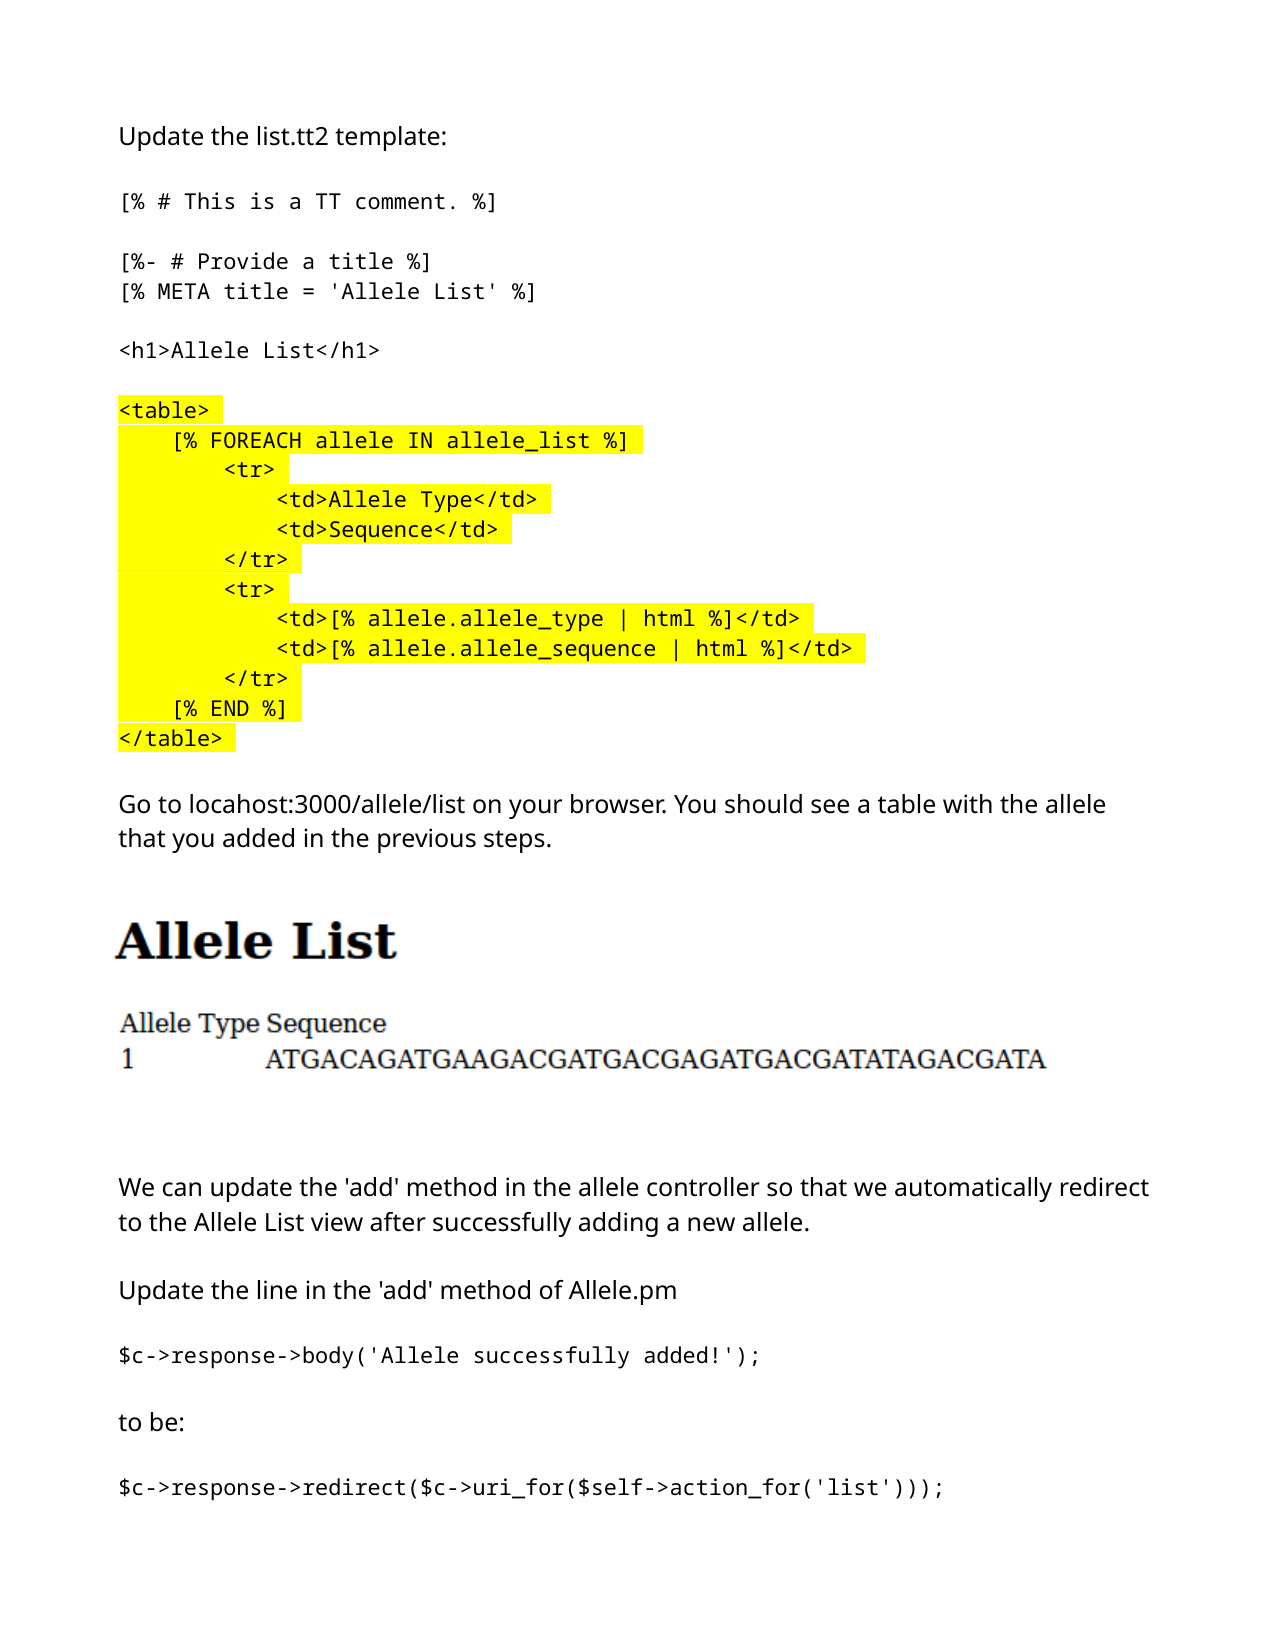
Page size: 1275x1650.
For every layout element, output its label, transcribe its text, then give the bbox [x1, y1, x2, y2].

text <tr> [118, 454, 1157, 484]
text $c->response->redirect($c->uri_for($self->action_for('list'))); [118, 1472, 1157, 1502]
text Update the list.tt2 template: [118, 118, 1157, 152]
text </table> [118, 722, 1157, 752]
text [% END %] [118, 693, 1157, 722]
text [% FOREACH allele IN allele_list %] [118, 424, 1157, 454]
text <td>[% allele.allele_type | html %]</td> [118, 603, 1157, 633]
text We can update the 'add' method in the allele controller so that we automatically redirect to the Allele List view after successfully adding a new allele. [118, 1170, 1157, 1238]
text <td>[% allele.allele_sequence | html %]</td> [118, 633, 1157, 663]
text [%- # Provide a title %] [118, 246, 1157, 276]
picture [108, 898, 1064, 1136]
text </tr> [118, 544, 1157, 573]
text <h1>Allele List</h1> [118, 335, 1157, 365]
text Update the line in the 'add' method of Allele.pm [118, 1272, 1157, 1306]
text <tr> [118, 573, 1157, 603]
text [% # This is a TT comment. %] [118, 186, 1157, 216]
text $c->response->body('Allele successfully added!'); [118, 1340, 1157, 1370]
text <td>Allele Type</td> [118, 484, 1157, 514]
text <table> [118, 395, 1157, 424]
text </tr> [118, 663, 1157, 693]
text <td>Sequence</td> [118, 514, 1157, 544]
text Go to locahost:3000/allele/list on your browser. You should see a table with the allele that you added in the previous steps. [118, 786, 1157, 854]
text to be: [118, 1404, 1157, 1438]
text [% META title = 'Allele List' %] [118, 276, 1157, 305]
